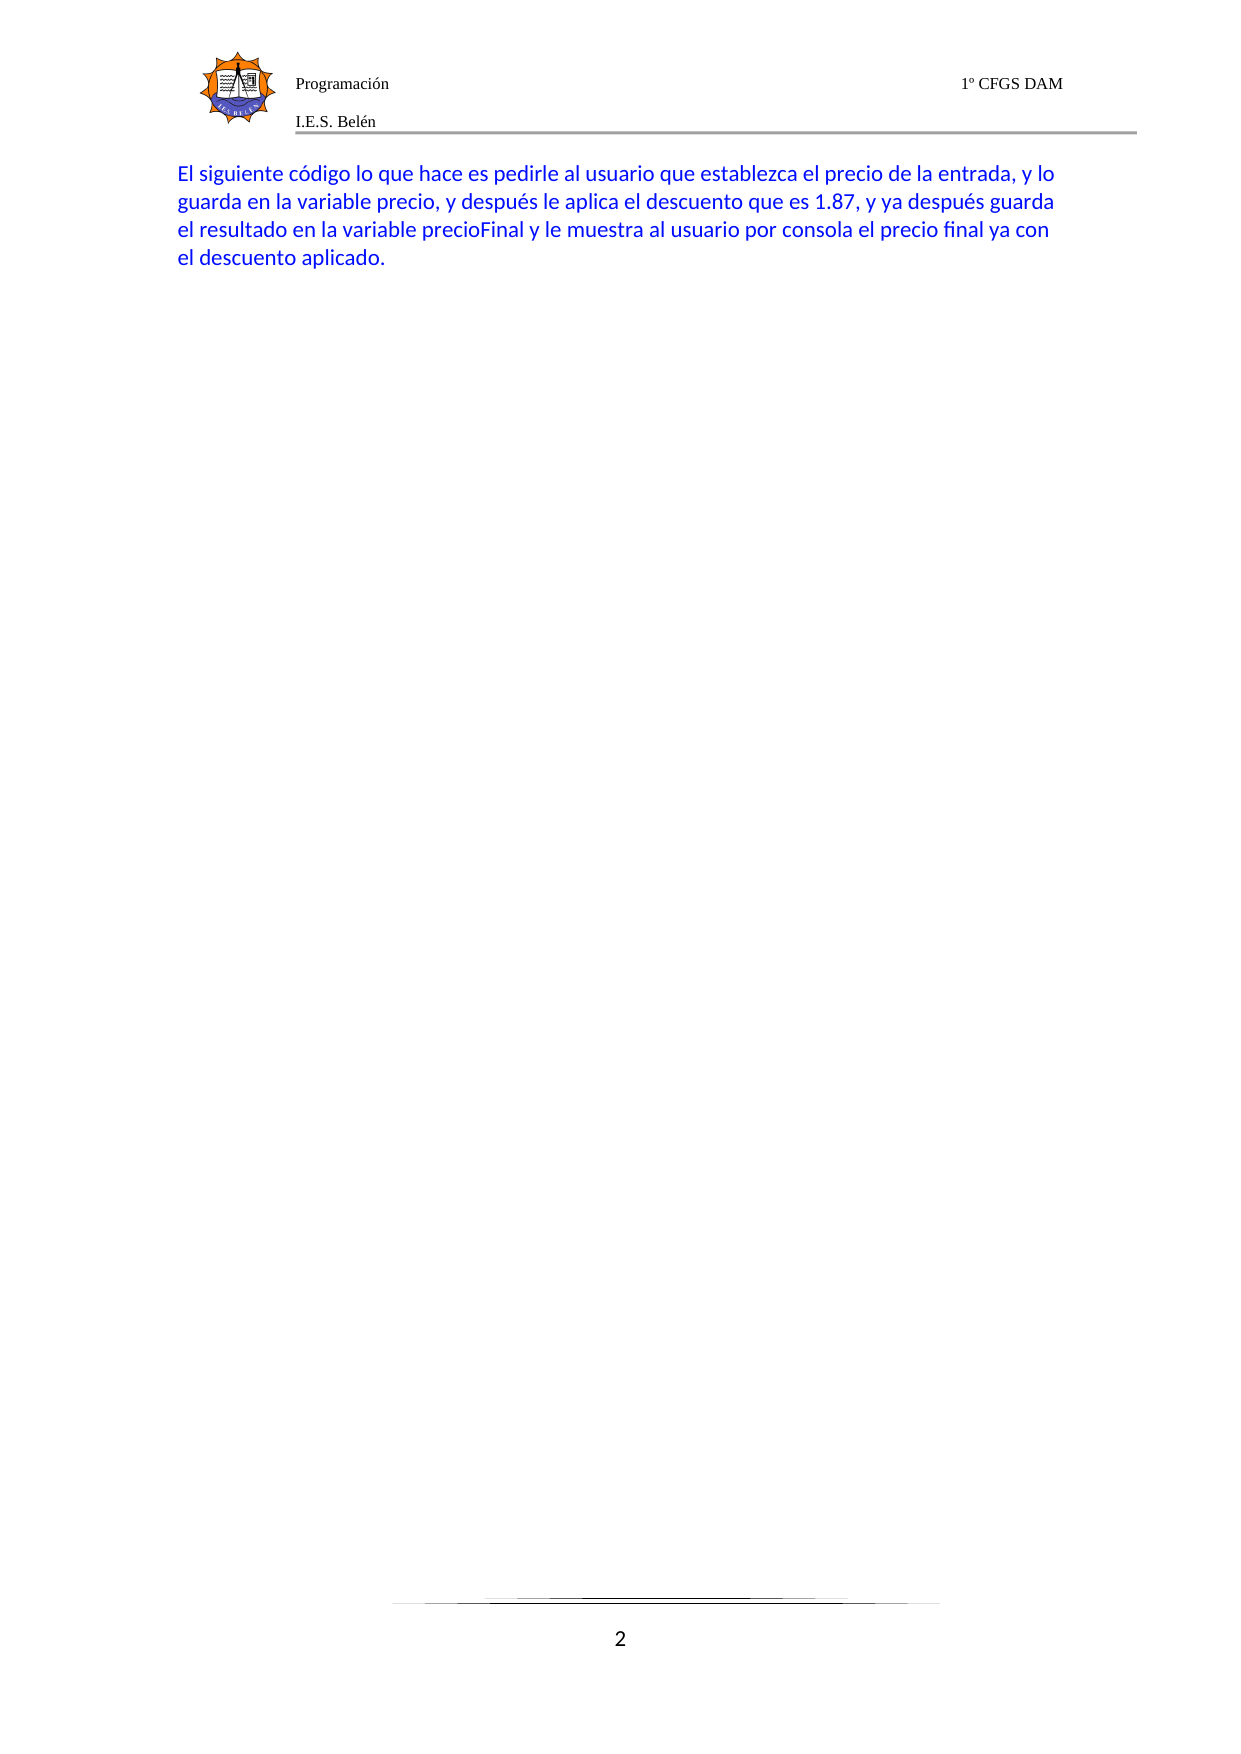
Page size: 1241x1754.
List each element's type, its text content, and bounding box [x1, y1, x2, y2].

picture [197, 48, 278, 129]
text El siguiente código lo que hace es pedirle al usuario que establezca el precio de la entrada, y lo guarda en la variable precio, y después le aplica el descuento que es 1.87, y ya después guarda el resultado en la variable precioFinal y le muestra al usuario por consola el precio final ya con el descuento aplicado. [177, 159, 1063, 271]
